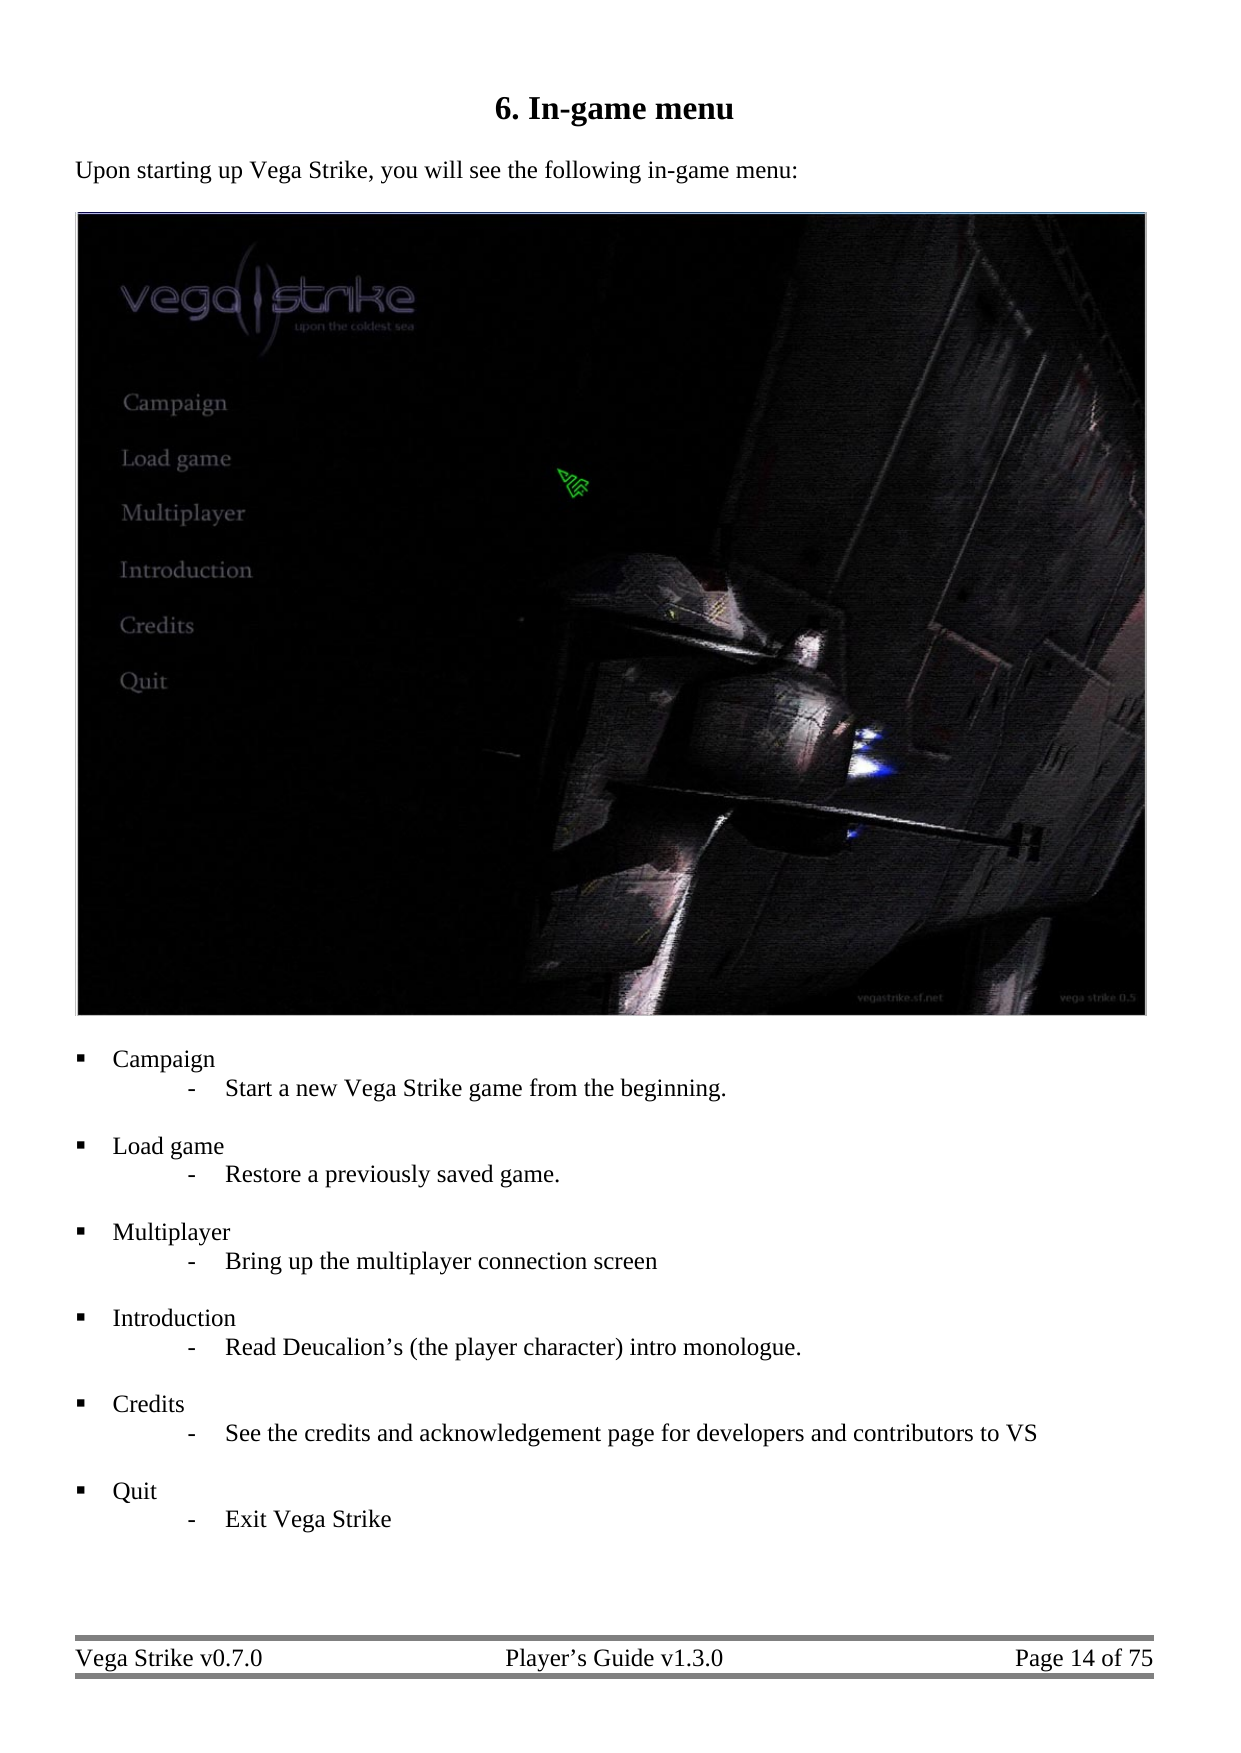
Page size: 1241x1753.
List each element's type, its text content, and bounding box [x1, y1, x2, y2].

picture [75, 212, 1147, 1016]
list Campaign [75, 1044, 1154, 1073]
list Multiplayer [75, 1217, 1154, 1246]
list Restore a previously saved game. [187, 1159, 1154, 1188]
list Introduction [75, 1303, 1154, 1332]
list Start a new Vega Strike game from the beginning. [187, 1073, 1154, 1102]
list Quit [75, 1476, 1154, 1504]
list Bring up the multiplayer connection screen [187, 1246, 1154, 1274]
list Exit Vega Strike [187, 1504, 1154, 1533]
list Load game [75, 1131, 1154, 1159]
list Credits [75, 1389, 1154, 1418]
subtitle 6. In-game menu [75, 88, 1154, 126]
list Read Deucalion’s (the player character) intro monologue. [187, 1332, 1154, 1361]
text Upon starting up Vega Strike, you will see the following in-game menu: [75, 155, 1154, 184]
list See the credits and acknowledgement page for developers and contributors to VS [187, 1418, 1154, 1447]
